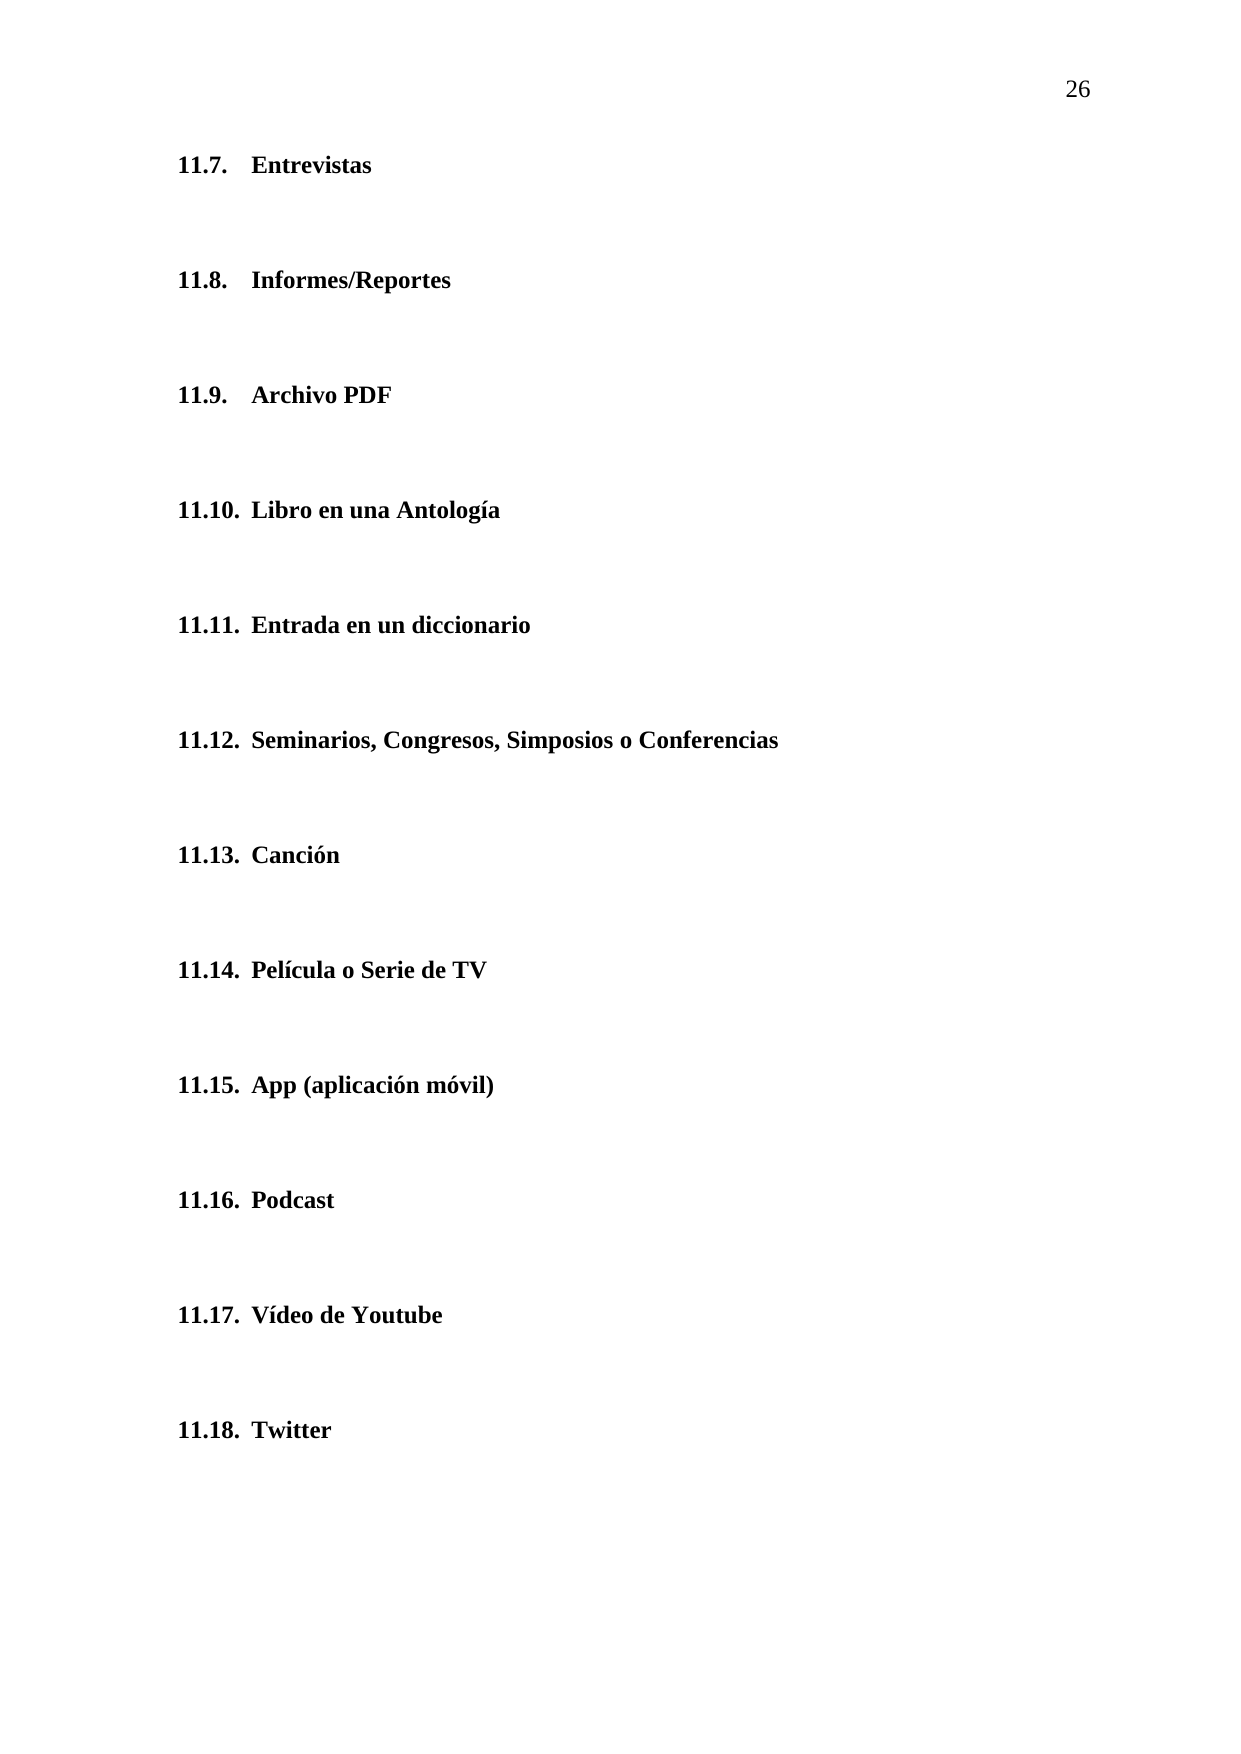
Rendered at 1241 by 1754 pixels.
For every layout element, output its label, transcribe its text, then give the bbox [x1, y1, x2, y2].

subtitle Podcast [177, 1185, 1090, 1214]
subtitle Entrada en un diccionario [177, 610, 1090, 639]
subtitle Canción [177, 840, 1090, 869]
subtitle Película o Serie de TV [177, 955, 1090, 984]
subtitle Twitter [177, 1415, 1090, 1444]
subtitle App (aplicación móvil) [177, 1070, 1090, 1099]
subtitle Vídeo de Youtube [177, 1300, 1090, 1329]
subtitle Libro en una Antología [177, 495, 1090, 524]
subtitle Informes/Reportes [177, 265, 1090, 294]
subtitle Entrevistas [177, 150, 1090, 179]
subtitle Seminarios, Congresos, Simposios o Conferencias [177, 725, 1090, 754]
subtitle Archivo PDF [177, 380, 1090, 409]
